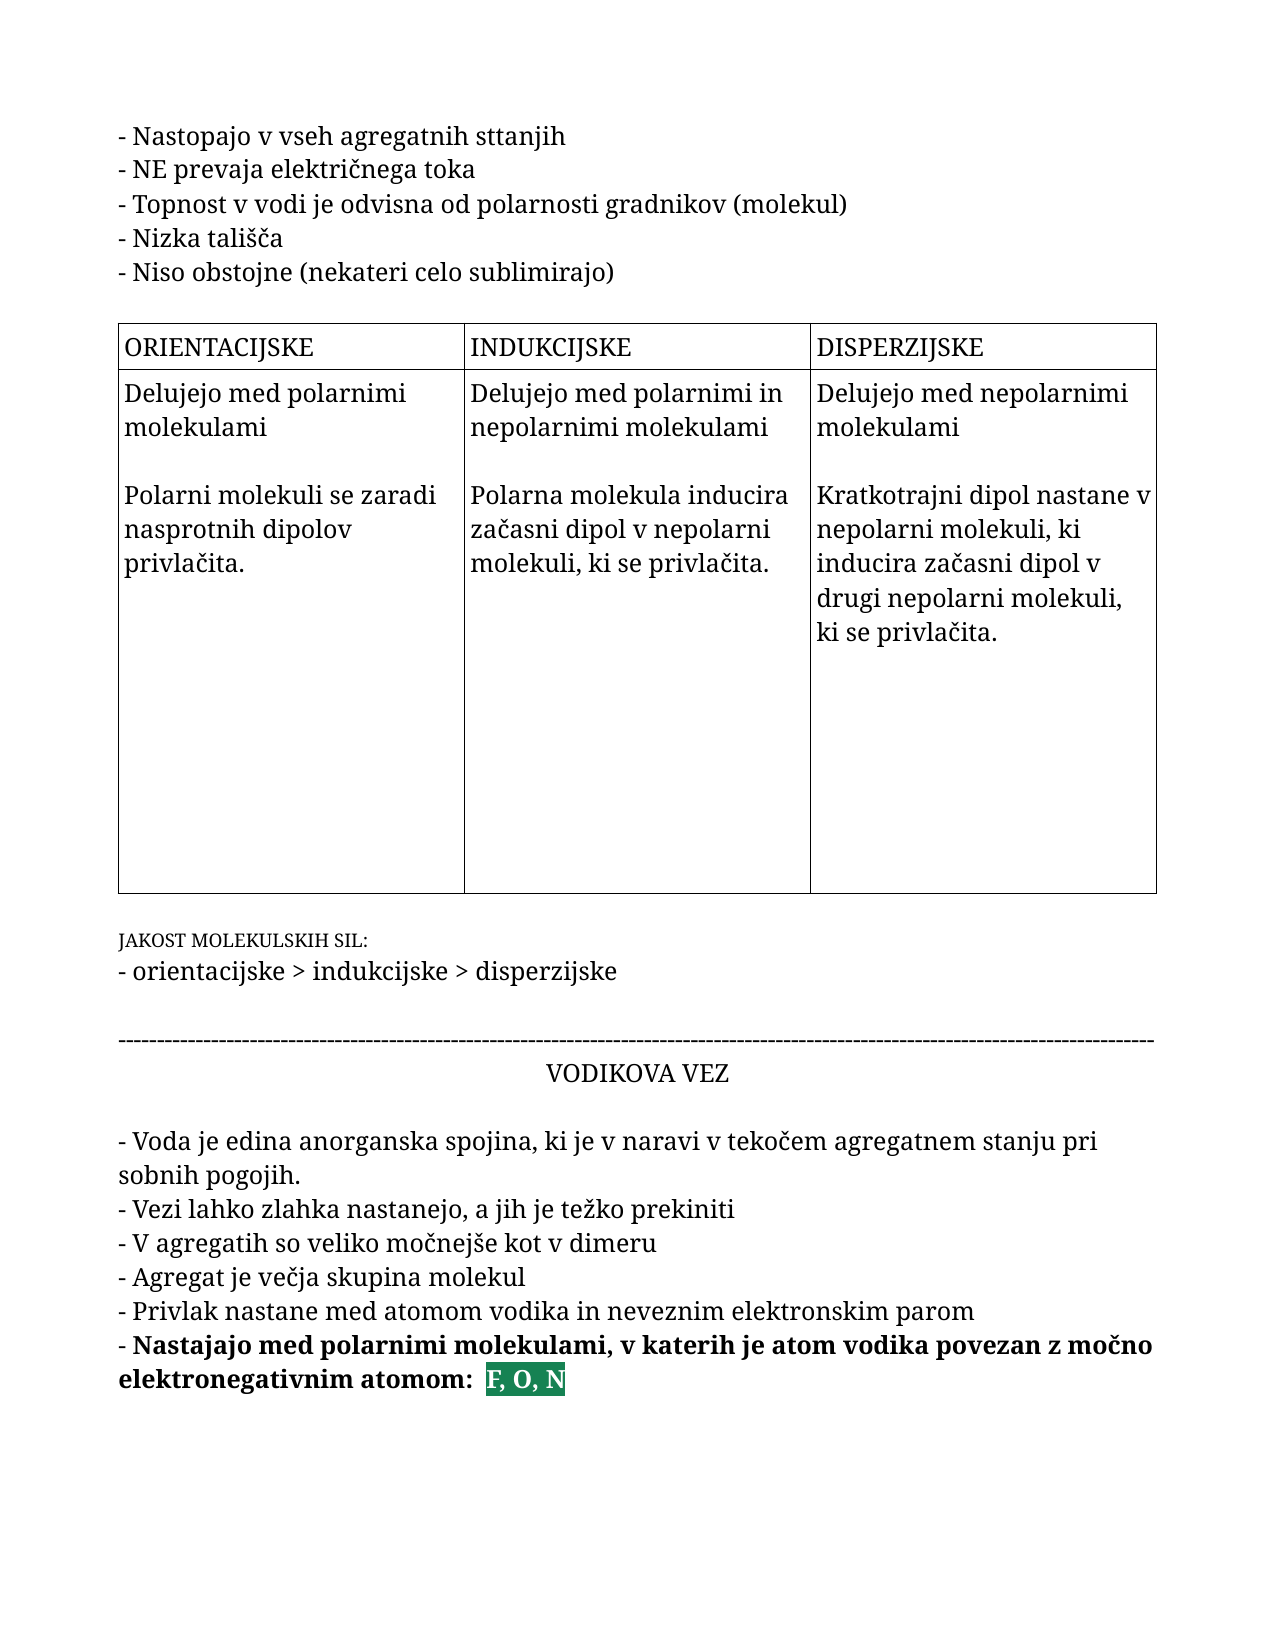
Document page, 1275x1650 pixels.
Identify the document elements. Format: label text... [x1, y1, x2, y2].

table_header DISPERZIJSKE [811, 324, 1156, 369]
text - Nizka tališča [118, 220, 1157, 254]
table_cell Delujejo med polarnimi molekulami Polarni molekuli se zaradi nasprotnih dipolov privlačita. [119, 370, 464, 892]
text - Vezi lahko zlahka nastanejo, a jih je težko prekiniti [118, 1192, 1157, 1226]
text - Nastopajo v vseh agregatnih sttanjih [118, 118, 1157, 152]
text - Nastajajo med polarnimi molekulami, v katerih je atom vodika povezan z močno elektronegativnim atomom: F, O, N [118, 1328, 1157, 1396]
table_cell Delujejo med polarnimi in nepolarnimi molekulami Polarna molekula inducira začasni dipol v nepolarni molekuli, ki se privlačita. [465, 370, 810, 892]
text JAKOST MOLEKULSKIH SIL: [118, 928, 1157, 953]
text VODIKOVA VEZ [118, 1055, 1157, 1089]
text - Voda je edina anorganska spojina, ki je v naravi v tekočem agregatnem stanju pri sobnih pogojih. [118, 1123, 1157, 1192]
text - Niso obstojne (nekateri celo sublimirajo) [118, 254, 1157, 288]
text - NE prevaja električnega toka [118, 152, 1157, 186]
table_header ORIENTACIJSKE [119, 324, 464, 369]
text - Privlak nastane med atomom vodika in neveznim elektronskim parom [118, 1294, 1157, 1328]
table_header INDUKCIJSKE [465, 324, 810, 369]
table_cell Delujejo med nepolarnimi molekulami Kratkotrajni dipol nastane v nepolarni molekuli, ki inducira začasni dipol v drugi nepolarni molekuli, ki se privlačita. [811, 370, 1156, 892]
text - orientacijske > indukcijske > disperzijske [118, 953, 1157, 987]
text - Topnost v vodi je odvisna od polarnosti gradnikov (molekul) [118, 186, 1157, 220]
text - Agregat je večja skupina molekul [118, 1260, 1157, 1294]
text - V agregatih so veliko močnejše kot v dimeru [118, 1226, 1157, 1260]
text -------------------------------------------------------------------------------------------------------------------------------------- [118, 1021, 1157, 1055]
